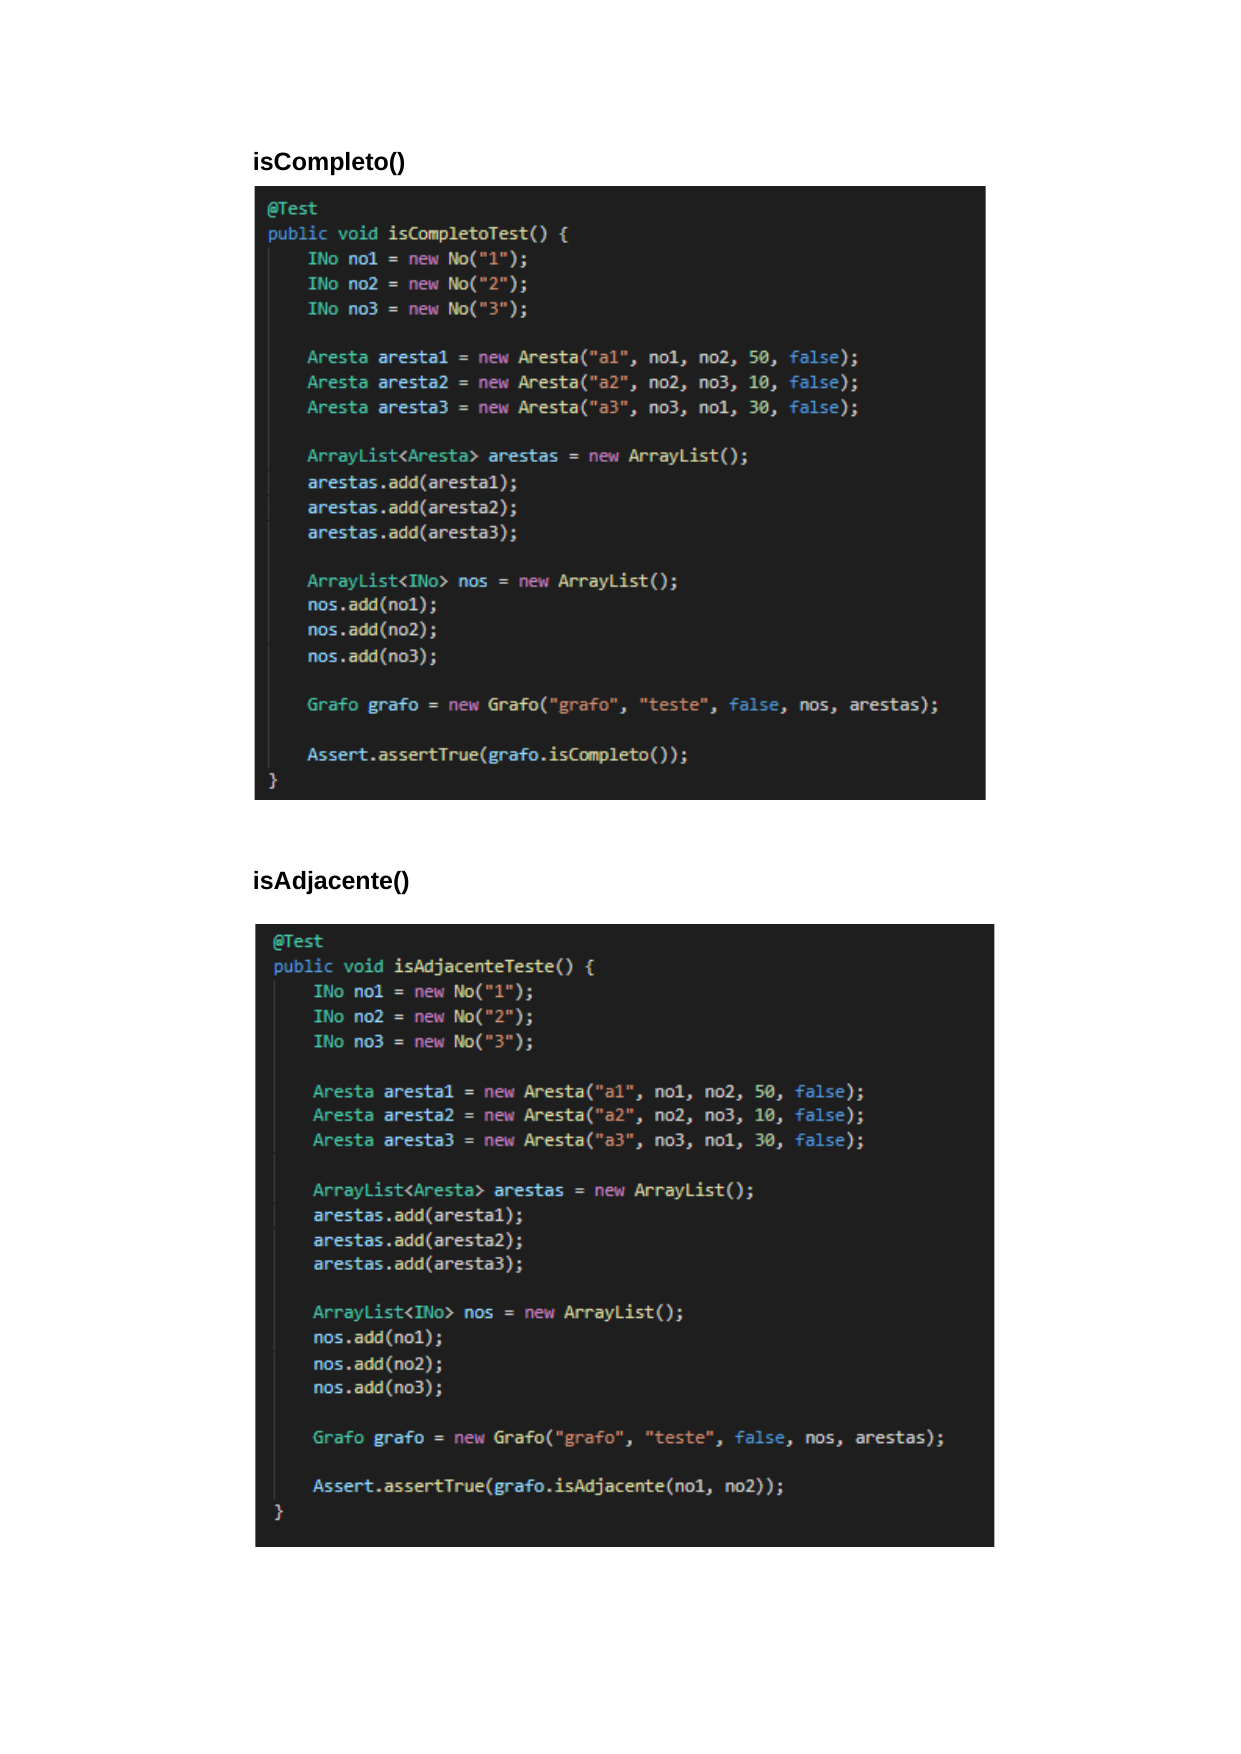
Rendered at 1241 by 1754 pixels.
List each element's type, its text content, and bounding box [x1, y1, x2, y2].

text isCompleto() [118, 147, 1122, 176]
text isAdjacente() [118, 866, 1122, 894]
picture [254, 186, 986, 800]
picture [255, 924, 995, 1547]
